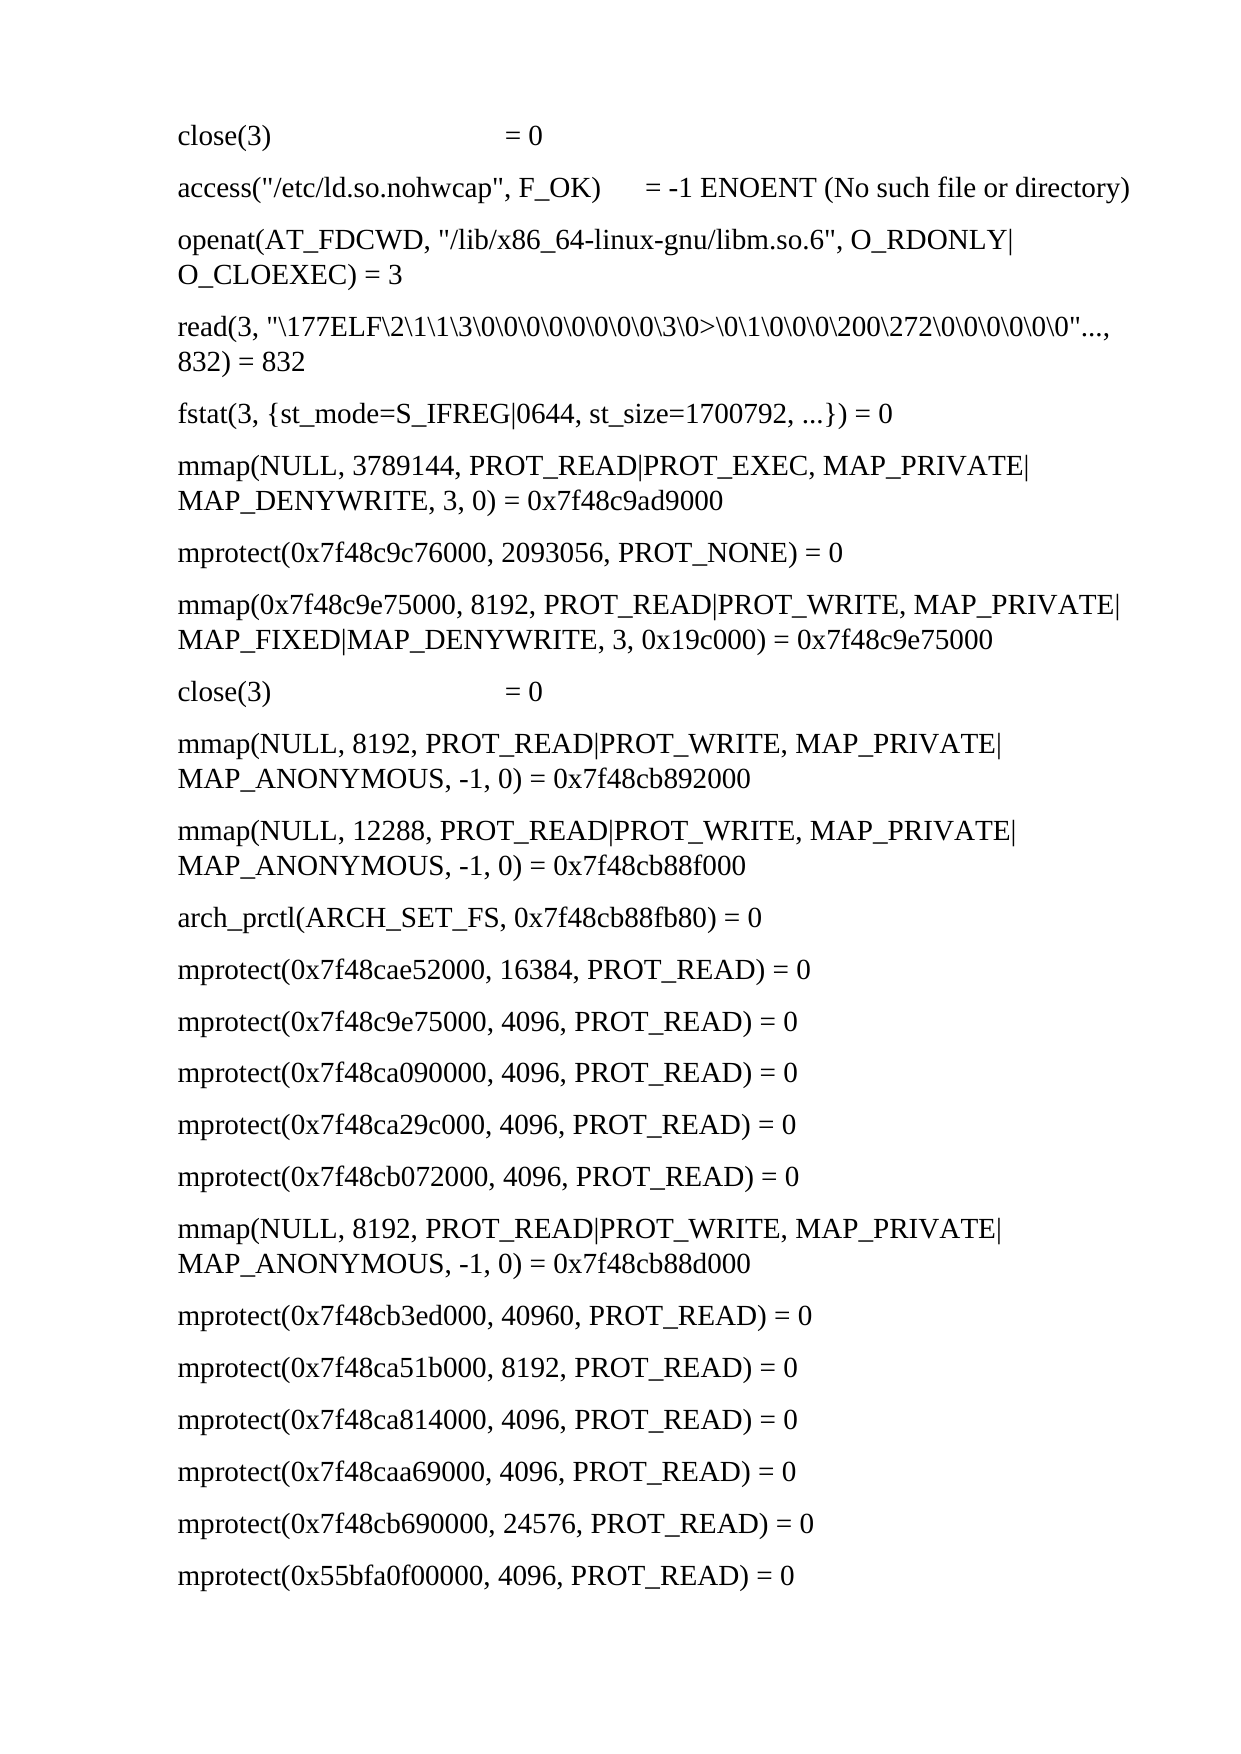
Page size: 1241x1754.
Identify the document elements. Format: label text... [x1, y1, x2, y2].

text mmap(0x7f48c9e75000, 8192, PROT_READ|PROT_WRITE, MAP_PRIVATE|MAP_FIXED|MAP_DENYWRITE, 3, 0x19c000) = 0x7f48c9e75000 [177, 587, 1152, 656]
text arch_prctl(ARCH_SET_FS, 0x7f48cb88fb80) = 0 [177, 900, 1152, 933]
text read(3, "\177ELF\2\1\1\3\0\0\0\0\0\0\0\0\3\0>\0\1\0\0\0\200\272\0\0\0\0\0\0"..., 832) = 832 [177, 309, 1152, 378]
text mprotect(0x7f48cae52000, 16384, PROT_READ) = 0 [177, 952, 1152, 985]
text mprotect(0x7f48cb690000, 24576, PROT_READ) = 0 [177, 1506, 1152, 1539]
text mprotect(0x7f48cb3ed000, 40960, PROT_READ) = 0 [177, 1298, 1152, 1332]
text mmap(NULL, 8192, PROT_READ|PROT_WRITE, MAP_PRIVATE|MAP_ANONYMOUS, -1, 0) = 0x7f48cb88d000 [177, 1211, 1152, 1280]
text fstat(3, {st_mode=S_IFREG|0644, st_size=1700792, ...}) = 0 [177, 396, 1152, 429]
text mprotect(0x7f48ca29c000, 4096, PROT_READ) = 0 [177, 1107, 1152, 1141]
text mprotect(0x7f48cb072000, 4096, PROT_READ) = 0 [177, 1159, 1152, 1193]
text mmap(NULL, 12288, PROT_READ|PROT_WRITE, MAP_PRIVATE|MAP_ANONYMOUS, -1, 0) = 0x7f48cb88f000 [177, 813, 1152, 882]
text mmap(NULL, 8192, PROT_READ|PROT_WRITE, MAP_PRIVATE|MAP_ANONYMOUS, -1, 0) = 0x7f48cb892000 [177, 726, 1152, 794]
text mprotect(0x7f48ca090000, 4096, PROT_READ) = 0 [177, 1056, 1152, 1089]
text mprotect(0x7f48c9c76000, 2093056, PROT_NONE) = 0 [177, 535, 1152, 568]
text openat(AT_FDCWD, "/lib/x86_64-linux-gnu/libm.so.6", O_RDONLY|O_CLOEXEC) = 3 [177, 222, 1152, 291]
text close(3) = 0 [177, 118, 1152, 152]
text mmap(NULL, 3789144, PROT_READ|PROT_EXEC, MAP_PRIVATE|MAP_DENYWRITE, 3, 0) = 0x7f48c9ad9000 [177, 448, 1152, 517]
text mprotect(0x7f48c9e75000, 4096, PROT_READ) = 0 [177, 1004, 1152, 1037]
text mprotect(0x7f48caa69000, 4096, PROT_READ) = 0 [177, 1454, 1152, 1487]
text mprotect(0x7f48ca814000, 4096, PROT_READ) = 0 [177, 1402, 1152, 1436]
text mprotect(0x7f48ca51b000, 8192, PROT_READ) = 0 [177, 1350, 1152, 1384]
text close(3) = 0 [177, 674, 1152, 707]
text access("/etc/ld.so.nohwcap", F_OK) = -1 ENOENT (No such file or directory) [177, 170, 1152, 203]
text mprotect(0x55bfa0f00000, 4096, PROT_READ) = 0 [177, 1558, 1152, 1591]
